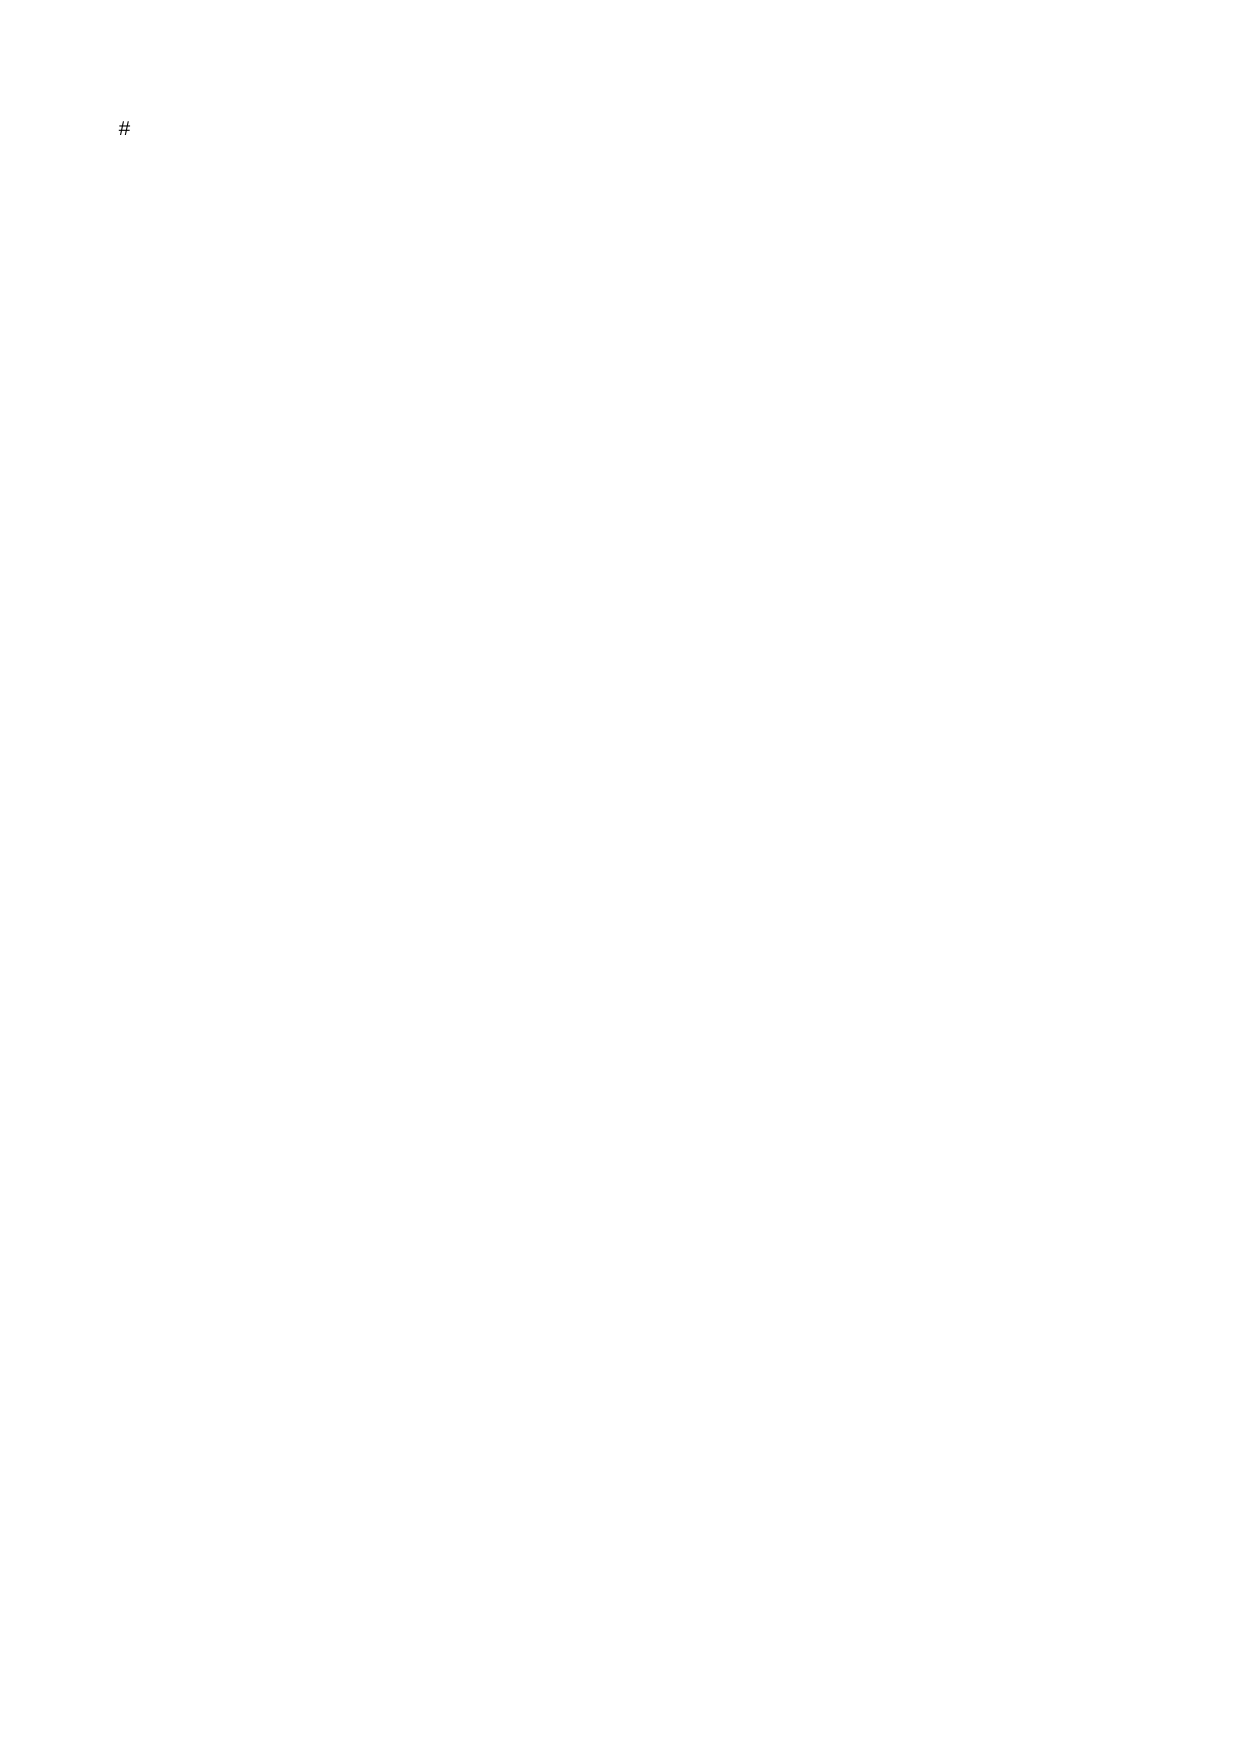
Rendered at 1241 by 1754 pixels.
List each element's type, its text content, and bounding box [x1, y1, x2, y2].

text # [118, 118, 1122, 142]
